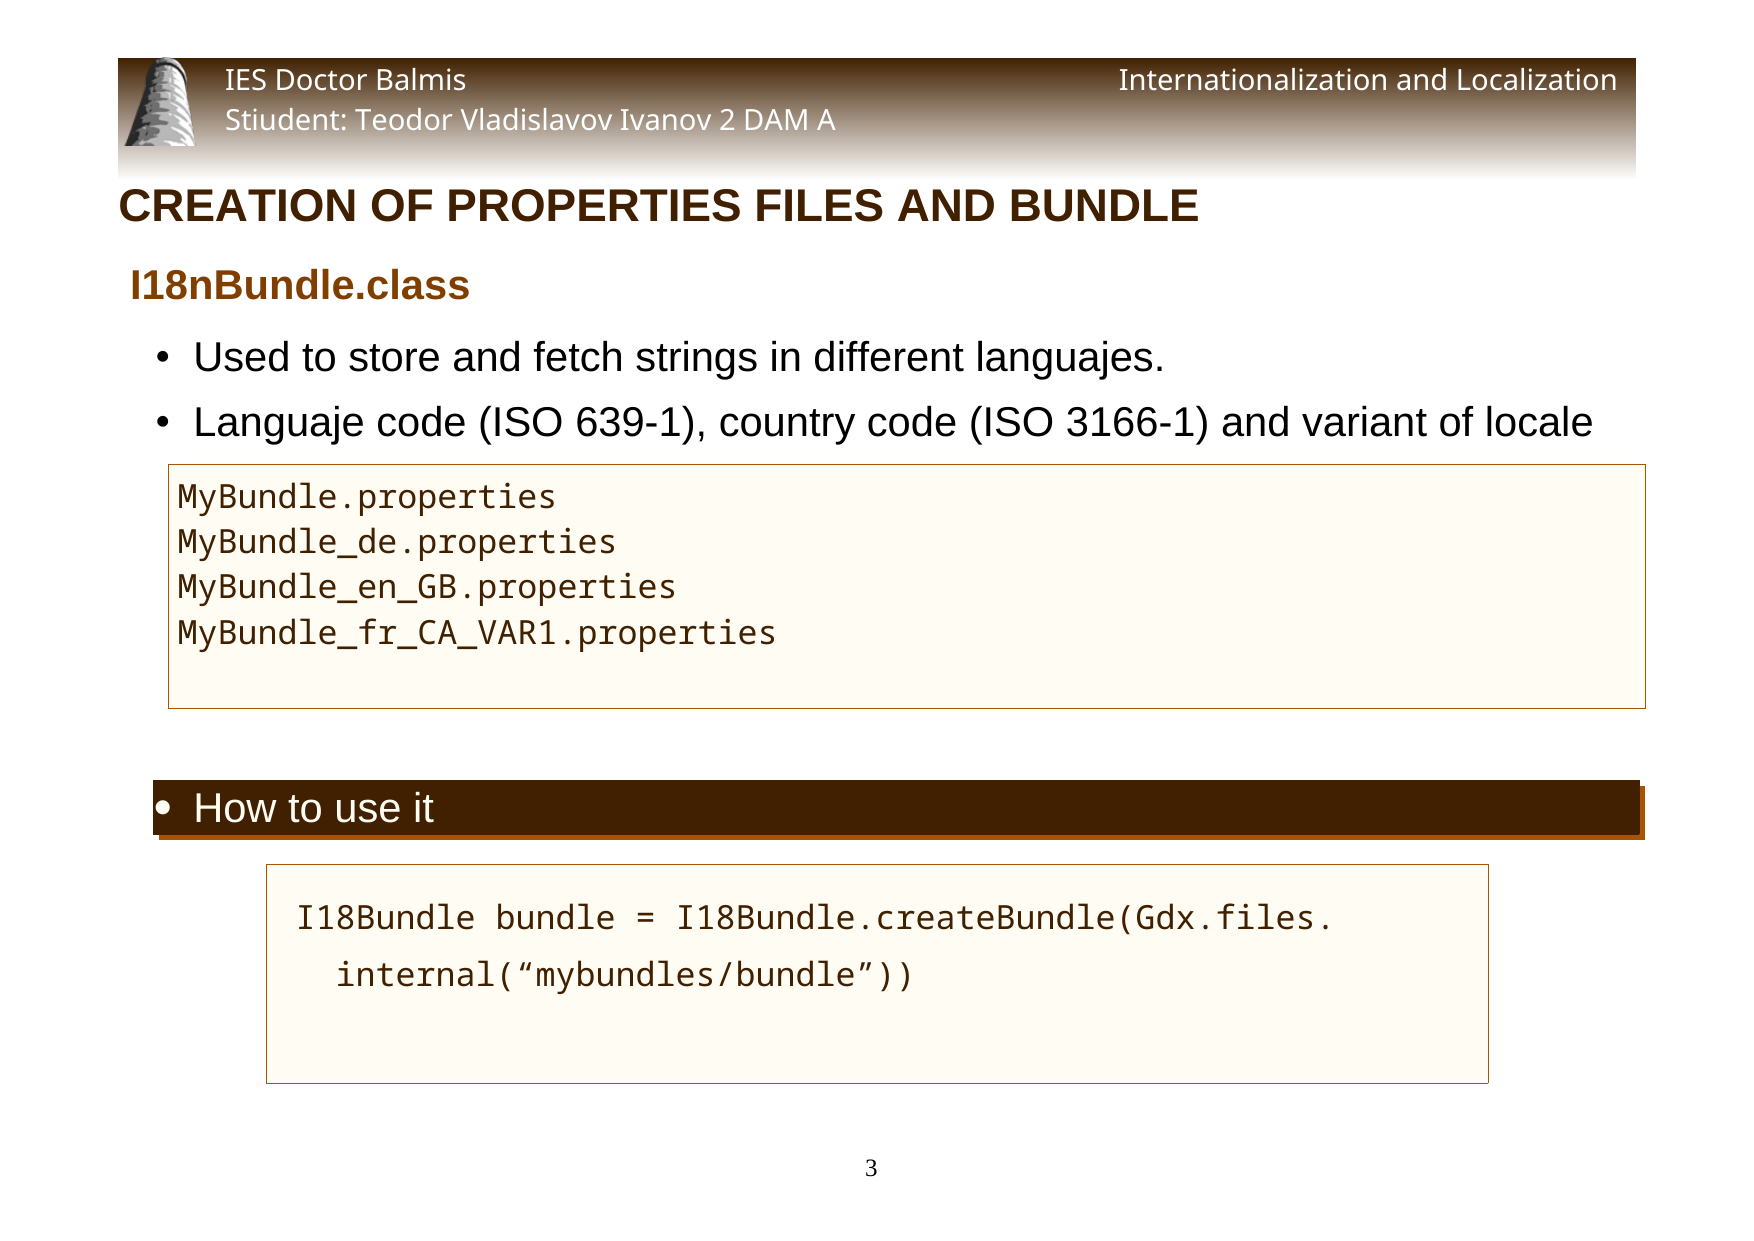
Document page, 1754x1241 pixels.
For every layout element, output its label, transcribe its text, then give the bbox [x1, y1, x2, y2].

list Used to store and fetch strings in different languajes. [156, 332, 1636, 380]
text MyBundle_fr_CA_VAR1.properties [169, 600, 1645, 645]
list Languaje code (ISO 639-1), country code (ISO 3166-1) and variant of locale [156, 398, 1636, 446]
text I18nBundle.class [130, 260, 1636, 308]
text I18Bundle bundle = I18Bundle.createBundle(Gdx.files. [267, 865, 1488, 921]
picture [121, 57, 202, 146]
text MyBundle_de.properties [169, 509, 1645, 554]
text internal(“mybundles/bundle”)) [267, 921, 1488, 978]
text MyBundle_en_GB.properties [169, 554, 1645, 600]
subtitle Creation of properties files and Bundle [118, 178, 1636, 231]
text MyBundle.properties [169, 465, 1645, 509]
list How to use it [154, 781, 1639, 834]
